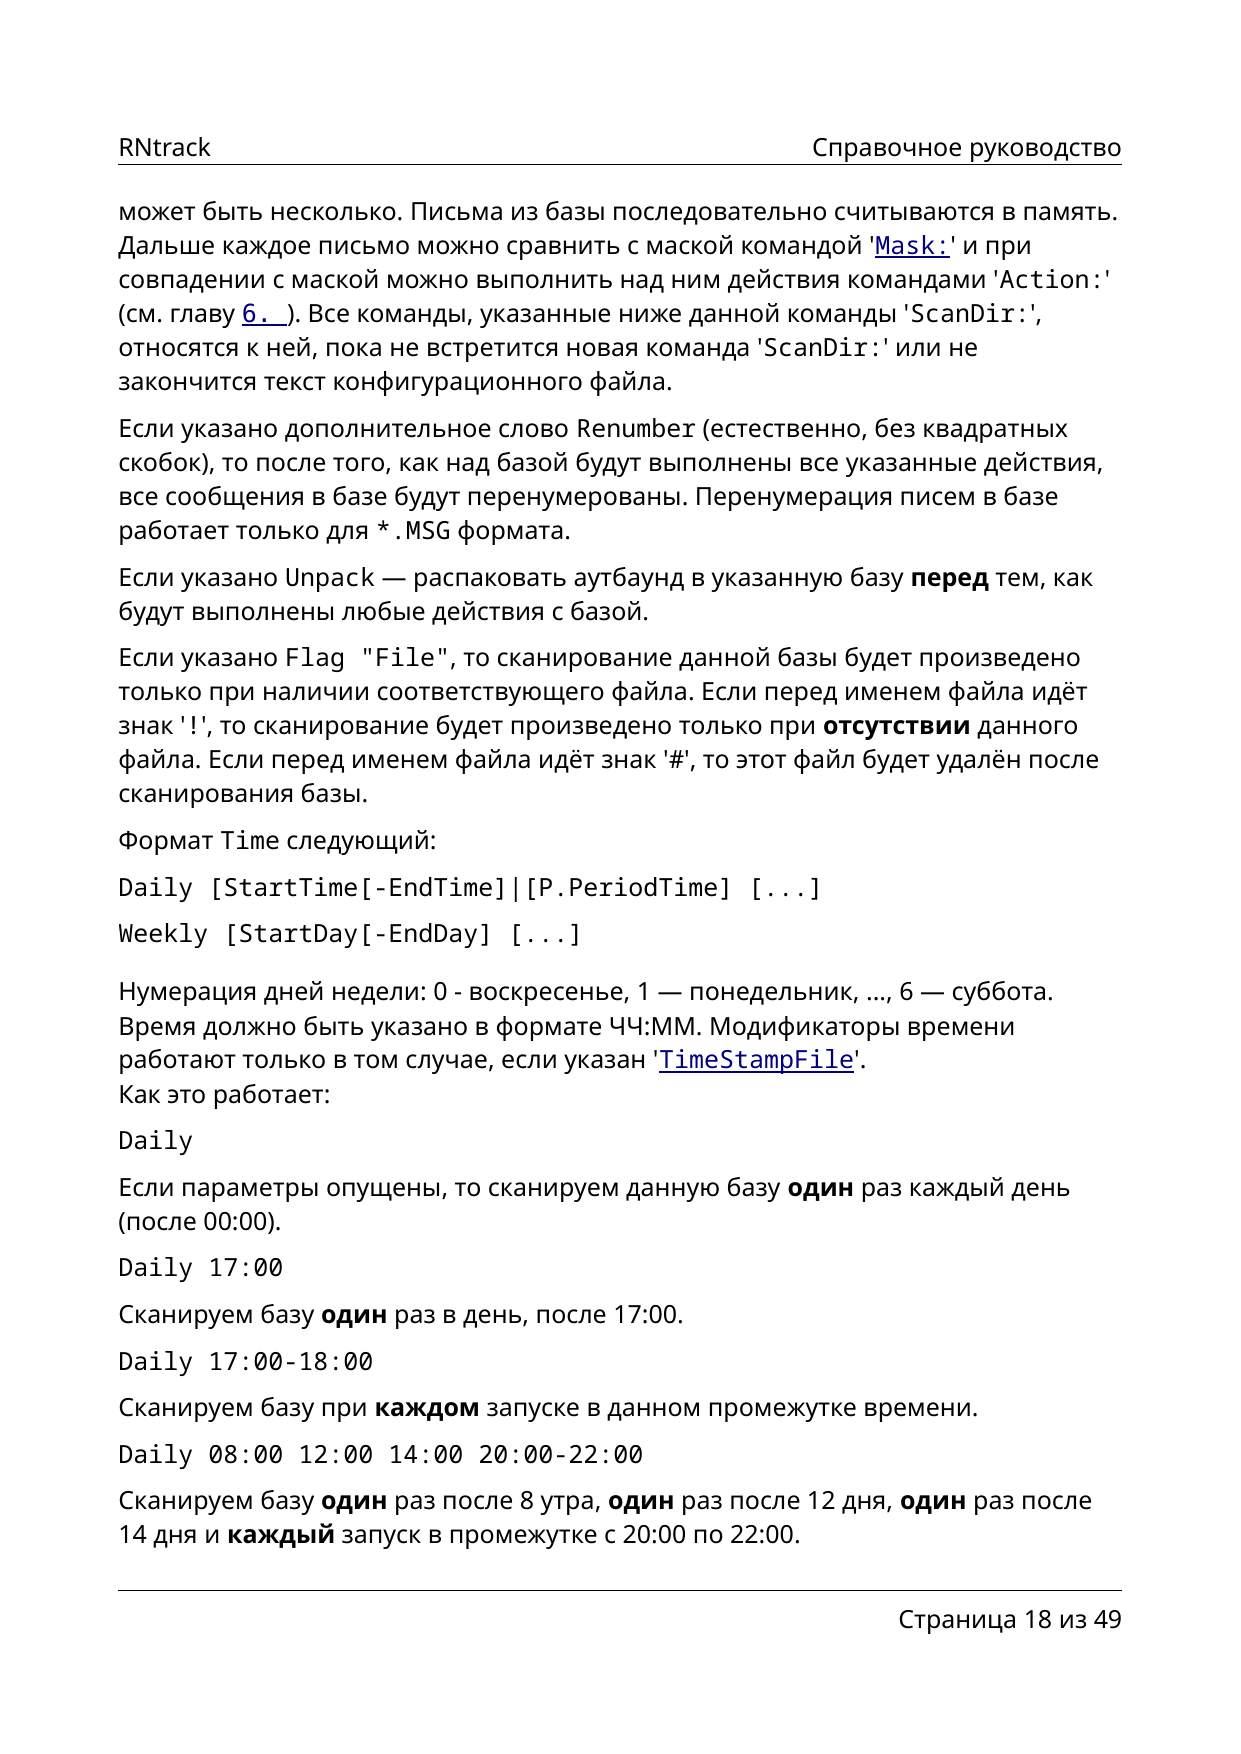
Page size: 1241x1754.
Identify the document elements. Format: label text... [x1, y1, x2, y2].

text Если параметры опущены, то сканируем данную базу один раз каждый день (после 00:00). [118, 1169, 1122, 1237]
text Daily [118, 1123, 1122, 1157]
text может быть несколько. Письма из базы последовательно считываются в память. Дальше каждое письмо можно сравнить с маской командой 'Mask:' и при совпадении с маской можно выполнить над ним действия командами 'Action:' (см. главу 6). Все команды, указанные ниже данной команды 'ScanDir:', относятся к ней, пока не встретится новая команда 'ScanDir:' или не закончится текст конфигурационного файла. [118, 193, 1122, 398]
text Сканируем базу один раз в день, после 17:00. [118, 1297, 1122, 1331]
text Daily 17:00 [118, 1250, 1122, 1284]
text Daily 17:00-18:00 [118, 1343, 1122, 1377]
text Если указано Unpack — распаковать аутбаунд в указанную базу перед тем, как будут выполнены любые действия с базой. [118, 559, 1122, 627]
text Daily [StartTime[-EndTime]|[P.PeriodTime] [...] [118, 869, 1122, 903]
text Daily 08:00 12:00 14:00 20:00-22:00 [118, 1436, 1122, 1470]
text Если указано Flag "File", то сканирование данной базы будет произведено только при наличии соответствующего файла. Если перед именем файла идёт знак '!', то сканирование будет произведено только при отсутствии данного файла. Если перед именем файла идёт знак '#', то этот файл будет удалён после сканирования базы. [118, 640, 1122, 810]
text Сканируем базу один раз после 8 утра, один раз после 12 дня, один раз после 14 дня и каждый запуск в промежутке с 20:00 по 22:00. [118, 1483, 1122, 1551]
text Если указано дополнительное слово Renumber (естественно, без квадратных скобок), то после того, как над базой будут выполнены все указанные действия, все сообщения в базе будут перенумерованы. Перенумерация писем в базе работает только для *.MSG формата. [118, 410, 1122, 547]
text Weekly [StartDay[-EndDay] [...] [118, 916, 1122, 950]
text Сканируем базу при каждом запуске в данном промежутке времени. [118, 1390, 1122, 1424]
text Нумерация дней недели: 0 - воскресенье, 1 — понедельник, ..., 6 — суббота. Время должно быть указано в формате ЧЧ:ММ. Модификаторы времени работают только в том случае, если указан 'TimeStampFile'. [118, 974, 1122, 1076]
text Формат Time следующий: [118, 823, 1122, 857]
text Как это работает: [118, 1076, 1122, 1110]
